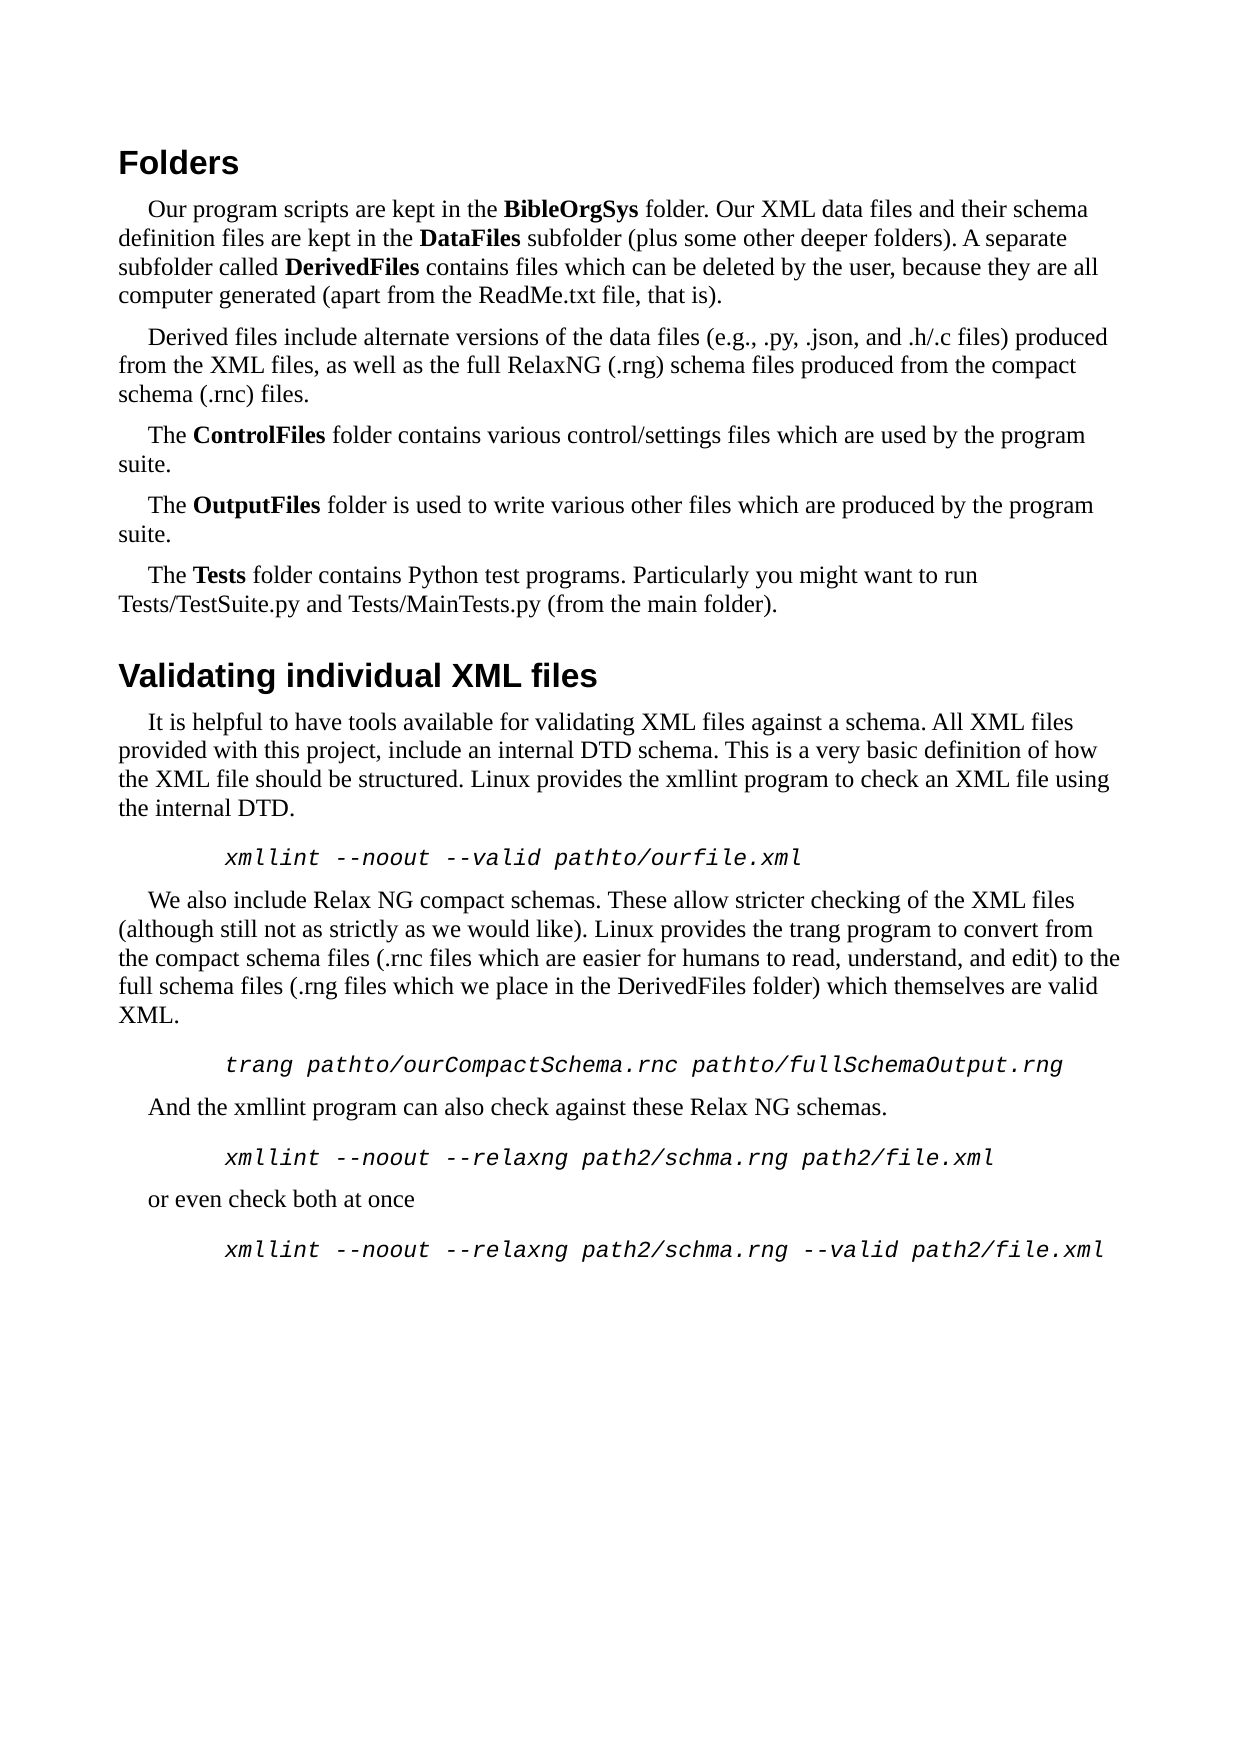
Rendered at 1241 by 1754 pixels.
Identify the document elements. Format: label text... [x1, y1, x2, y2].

text xmllint --noout --valid pathto/ourfile.xml [224, 847, 1122, 873]
text The ControlFiles folder contains various control/settings files which are used by the program suite. [118, 421, 1122, 478]
text We also include Relax NG compact schemas. These allow stricter checking of the XML files (although still not as strictly as we would like). Linux provides the trang program to convert from the compact schema files (.rnc files which are easier for humans to read, understand, and edit) to the full schema files (.rng files which we place in the DerivedFiles folder) which themselves are valid XML. [118, 885, 1122, 1029]
subtitle Validating individual XML files [118, 656, 1122, 694]
text The OutputFiles folder is used to write various other files which are produced by the program suite. [118, 491, 1122, 548]
text The Tests folder contains Python test programs. Particularly you might want to run Tests/TestSuite.py and Tests/MainTests.py (from the main folder). [118, 561, 1122, 618]
text trang pathto/ourCompactSchema.rnc pathto/fullSchemaOutput.rng [224, 1054, 1122, 1080]
text xmllint --noout --relaxng path2/schma.rng --valid path2/file.xml [224, 1238, 1122, 1264]
text It is helpful to have tools available for validating XML files against a schema. All XML files provided with this project, include an internal DTD schema. This is a very basic definition of how the XML file should be structured. Linux provides the xmllint program to check an XML file using the internal DTD. [118, 707, 1122, 822]
text or even check both at once [118, 1184, 1122, 1213]
text xmllint --noout --relaxng path2/schma.rng path2/file.xml [224, 1146, 1122, 1172]
text Derived files include alternate versions of the data files (e.g., .py, .json, and .h/.c files) produced from the XML files, as well as the full RelaxNG (.rng) schema files produced from the compact schema (.rnc) files. [118, 322, 1122, 408]
subtitle Folders [118, 143, 1122, 182]
text And the xmllint program can also check against these Relax NG schemas. [118, 1092, 1122, 1121]
text Our program scripts are kept in the BibleOrgSys folder. Our XML data files and their schema definition files are kept in the DataFiles subfolder (plus some other deeper folders). A separate subfolder called DerivedFiles contains files which can be deleted by the user, because they are all computer generated (apart from the ReadMe.txt file, that is). [118, 194, 1122, 309]
